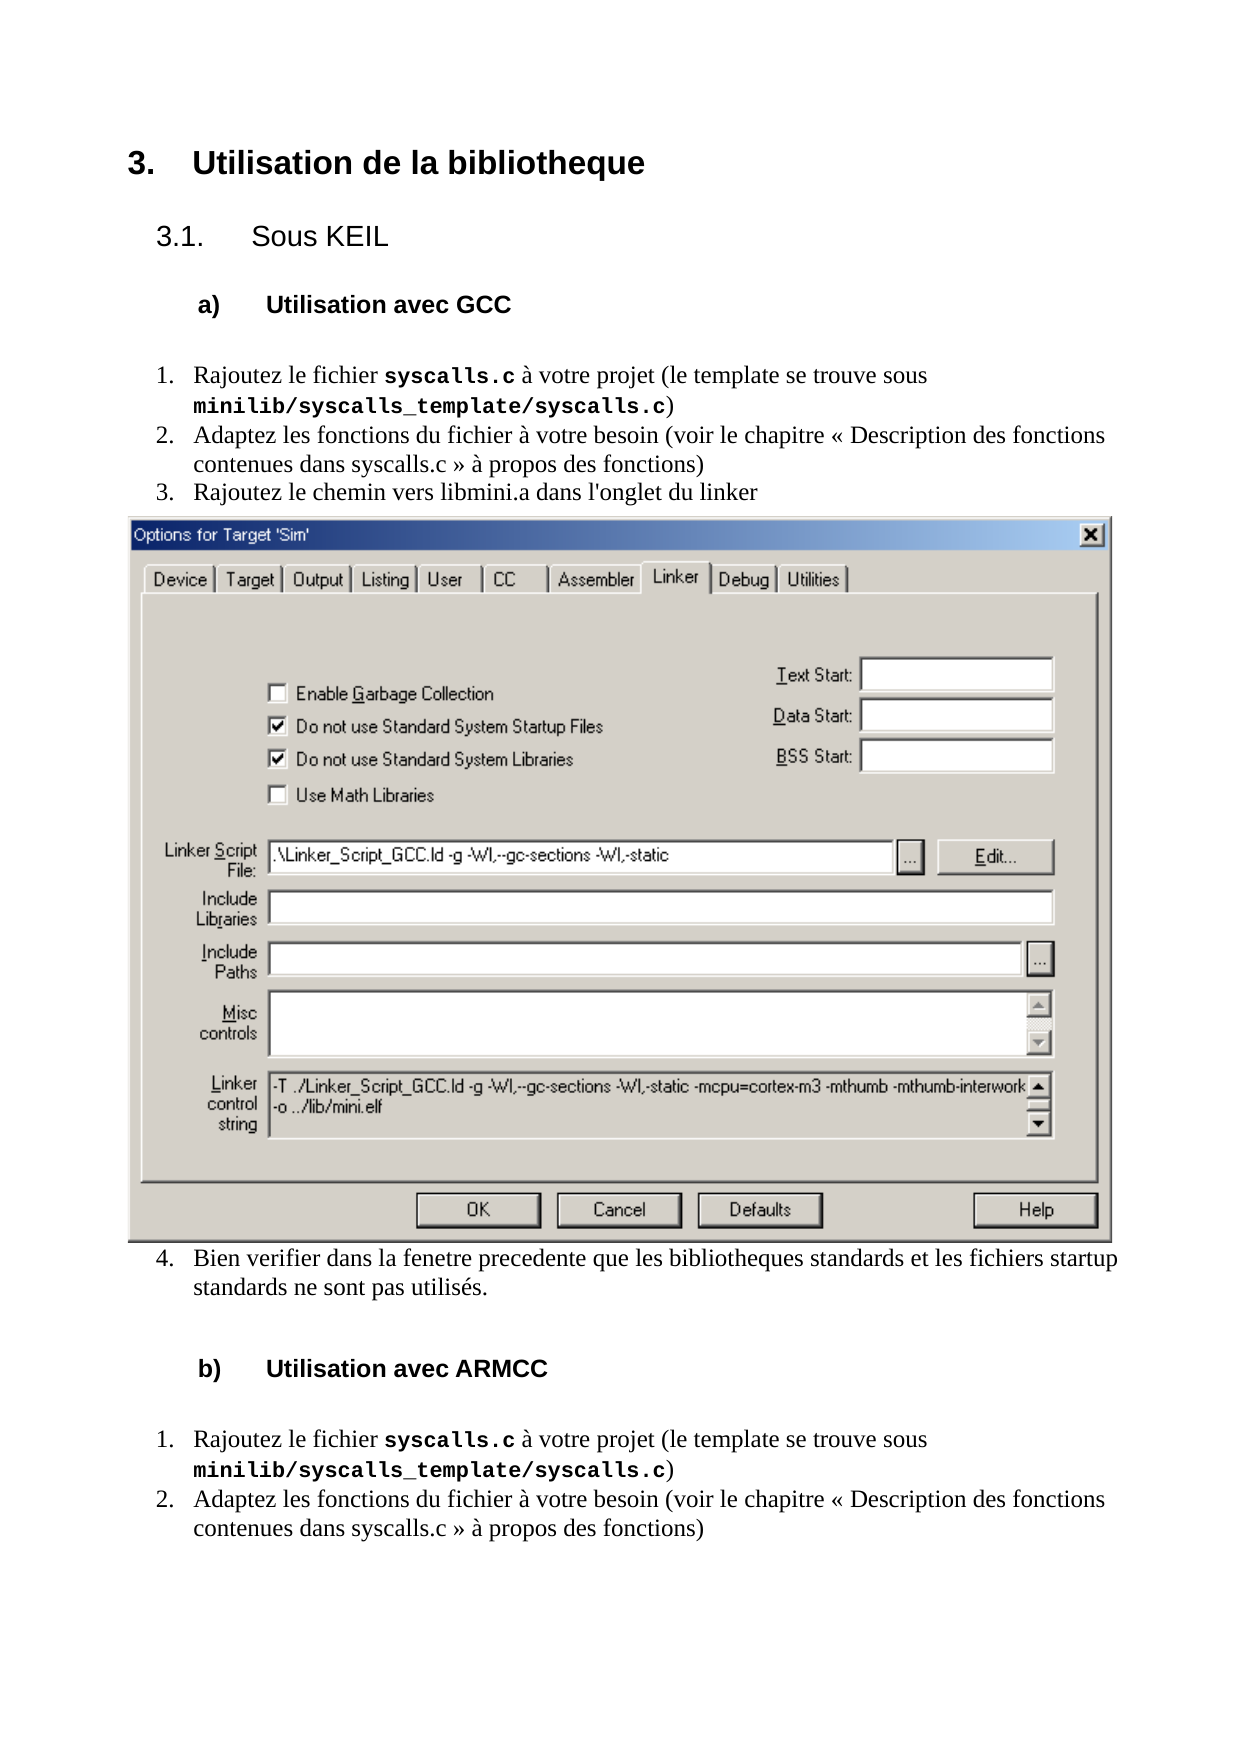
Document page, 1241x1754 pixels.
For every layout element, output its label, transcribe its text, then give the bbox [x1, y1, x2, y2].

list Adaptez les fonctions du fichier à votre besoin (voir le chapitre « Description des fonctions contenues dans syscalls.c » à propos des fonctions) [156, 420, 1122, 477]
picture [127, 516, 1113, 1243]
subtitle Utilisation avec ARMCC [191, 1354, 1122, 1383]
subtitle Sous KEIL [148, 219, 1122, 253]
list Adaptez les fonctions du fichier à votre besoin (voir le chapitre « Description des fonctions contenues dans syscalls.c » à propos des fonctions) [156, 1484, 1122, 1542]
subtitle Utilisation avec GCC [191, 290, 1122, 319]
list Rajoutez le fichier syscalls.c à votre projet (le template se trouve sous minilib/syscalls_template/syscalls.c) [156, 360, 1122, 420]
list Bien verifier dans la fenetre precedente que les bibliotheques standards et les fichiers startup standards ne sont pas utilisés. [156, 506, 1122, 1301]
list Rajoutez le fichier syscalls.c à votre projet (le template se trouve sous minilib/syscalls_template/syscalls.c) [156, 1424, 1122, 1484]
list Rajoutez le chemin vers libmini.a dans l'onglet du linker [156, 477, 1122, 506]
subtitle Utilisation de la bibliotheque [118, 143, 1122, 182]
